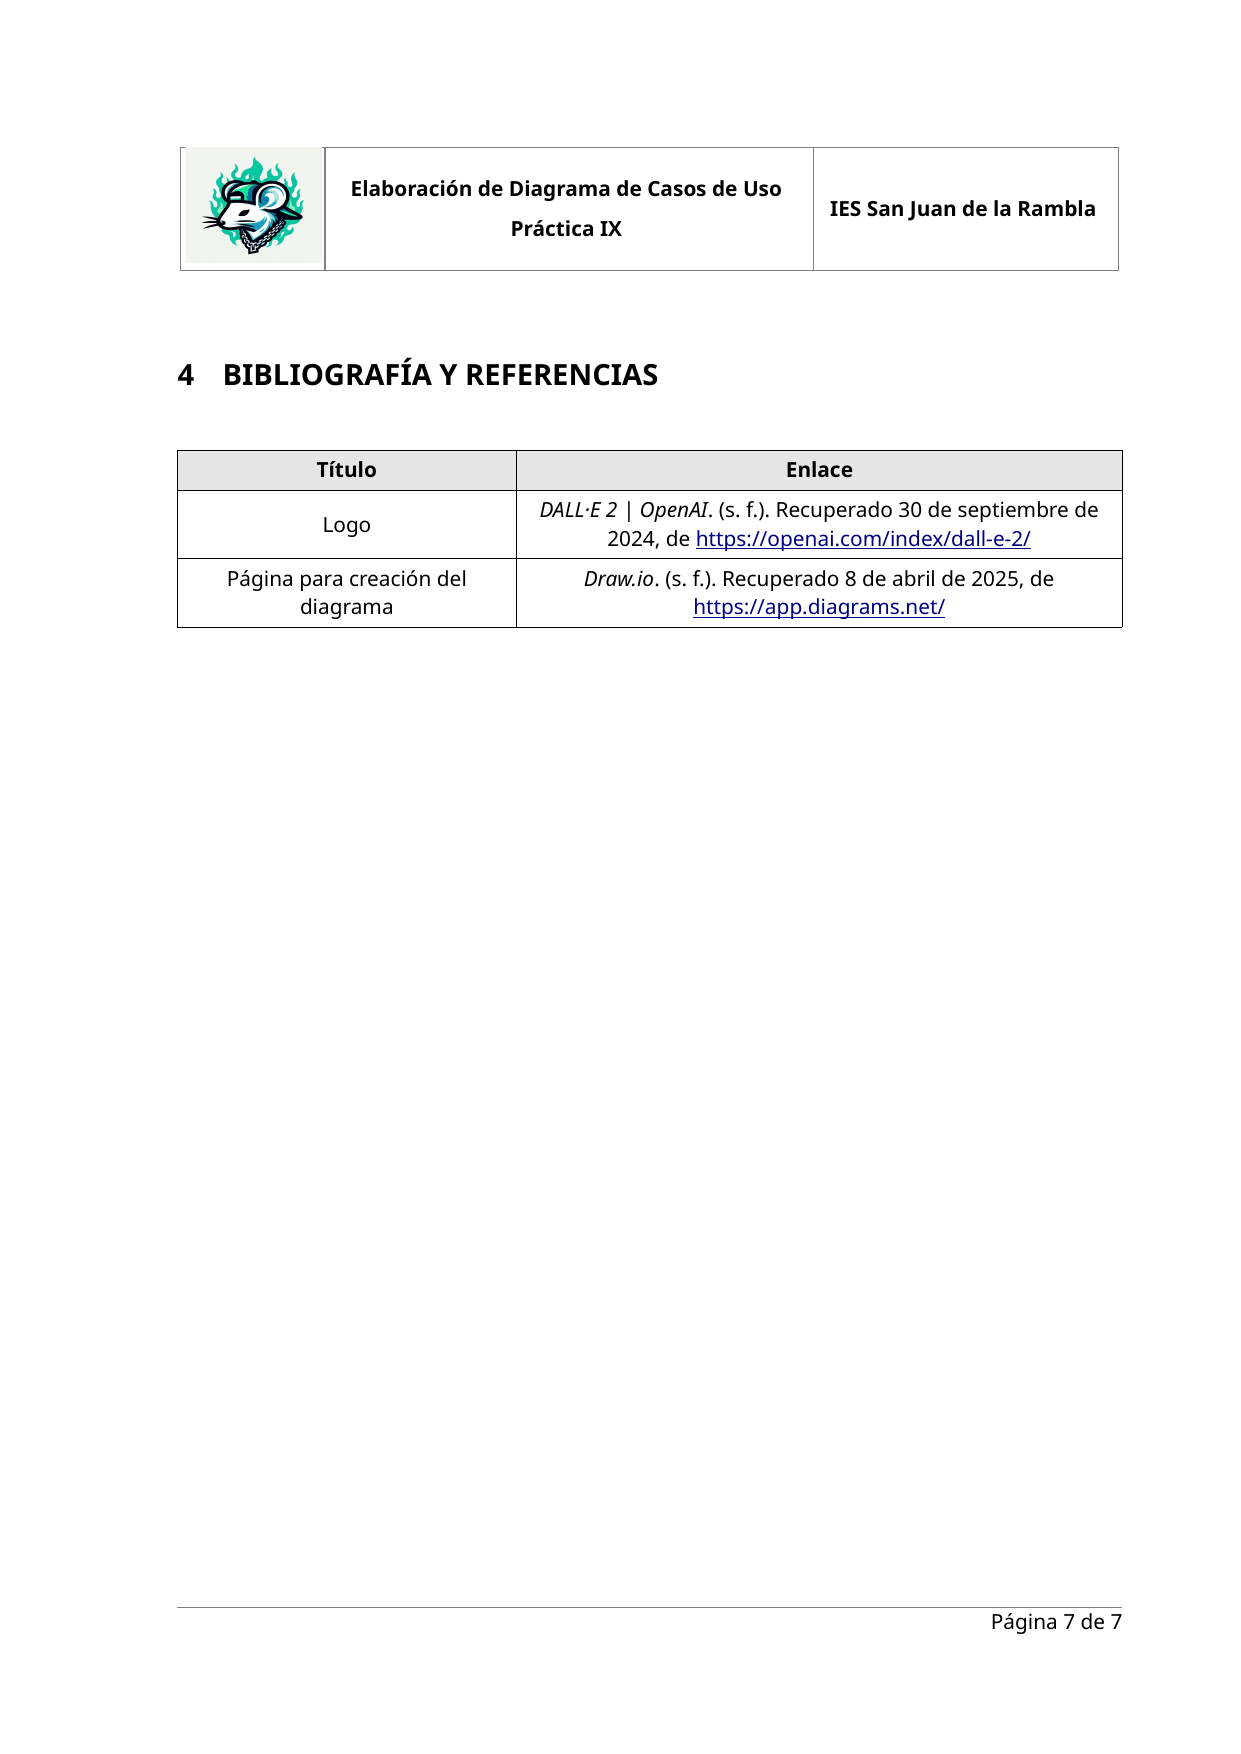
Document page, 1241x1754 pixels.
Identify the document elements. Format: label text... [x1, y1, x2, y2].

table_cell DALL·E 2 | OpenAI. (s. f.). Recuperado 30 de septiembre de 2024, de https://openai.com/index/dall-e-2/ [517, 491, 1122, 558]
picture [185, 147, 322, 263]
subtitle BIBLIOGRAFÍA Y REFERENCIAS [177, 354, 1122, 393]
table_header Título [178, 451, 516, 490]
table_cell Página para creación del diagrama [178, 559, 516, 627]
table_cell Logo [178, 491, 516, 558]
table_header Enlace [517, 451, 1122, 490]
table_cell Draw.io. (s. f.). Recuperado 8 de abril de 2025, de https://app.diagrams.net/ [517, 559, 1122, 627]
